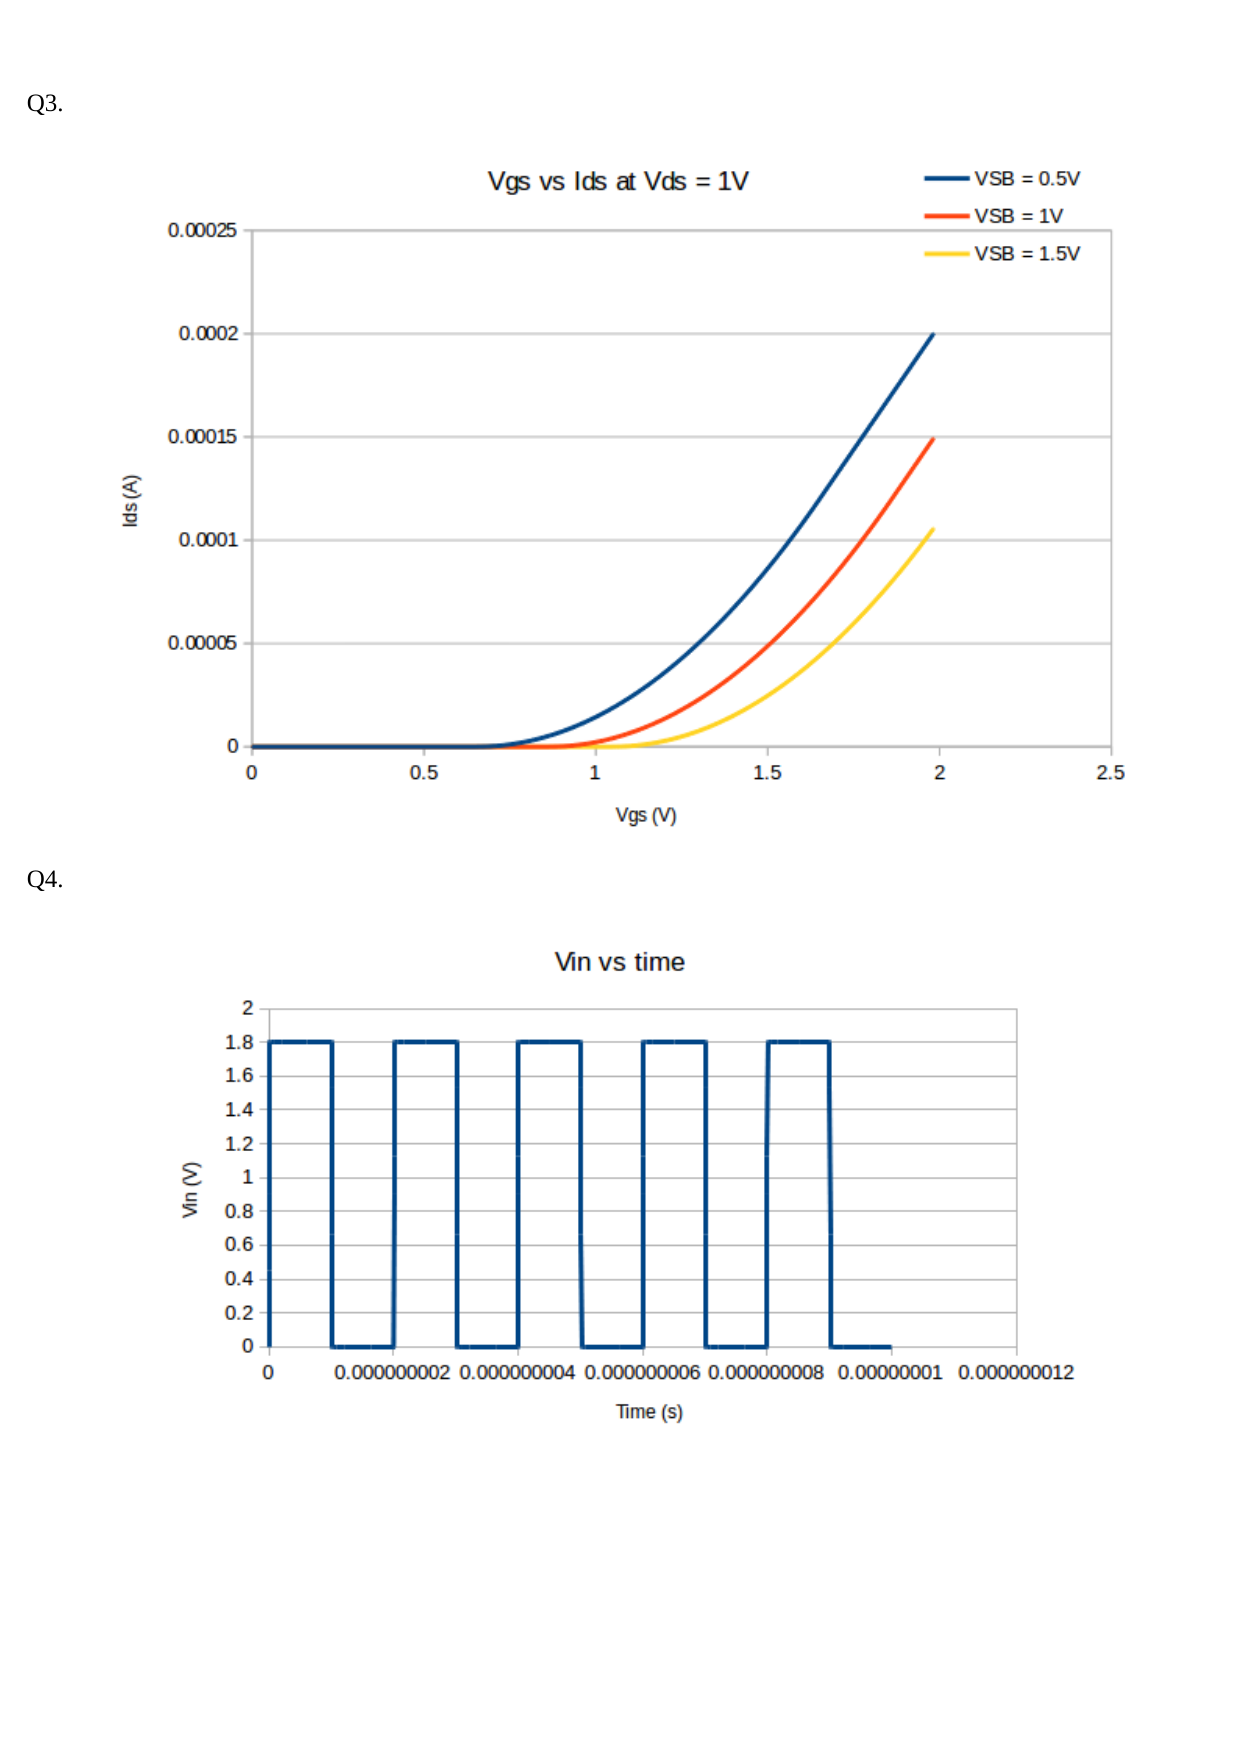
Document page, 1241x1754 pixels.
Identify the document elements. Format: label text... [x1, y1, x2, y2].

text Q4. [27, 864, 1214, 893]
picture [98, 145, 1142, 839]
text Q3. [27, 88, 1214, 117]
picture [147, 921, 1093, 1453]
